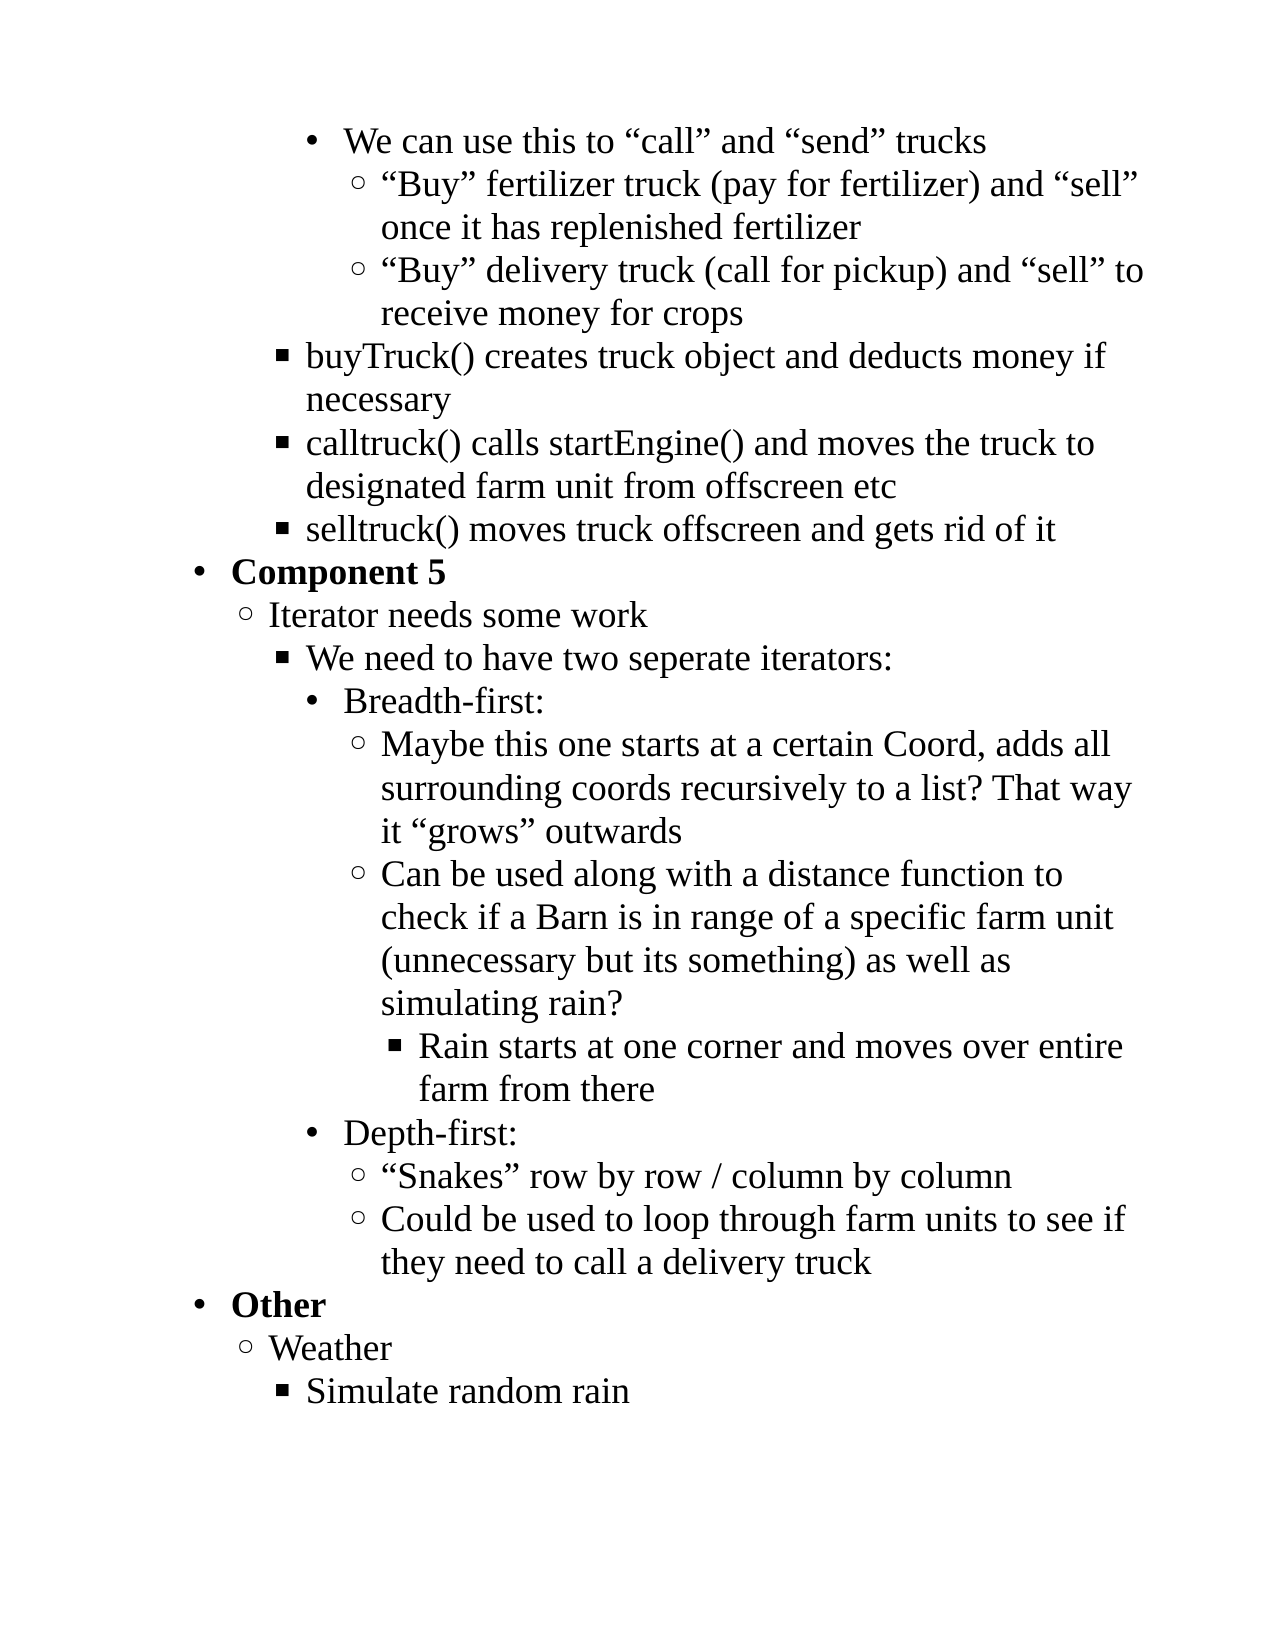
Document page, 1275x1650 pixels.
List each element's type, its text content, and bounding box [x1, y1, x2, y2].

list buyTruck() creates truck object and deducts money if necessary [268, 334, 1157, 420]
list Could be used to loop through farm units to see if they need to call a delivery truck [343, 1196, 1157, 1282]
list Iterator needs some work [231, 592, 1157, 636]
list Rain starts at one corner and moves over entire farm from there [381, 1024, 1157, 1110]
list selltruck() moves truck offscreen and gets rid of it [268, 506, 1157, 549]
list Depth-first: [306, 1110, 1157, 1153]
list Simulate random rain [268, 1369, 1157, 1412]
list We can use this to “call” and “send” trucks [306, 118, 1157, 161]
list Weather [231, 1326, 1157, 1369]
list Can be used along with a distance function to check if a Barn is in range of a specific farm unit (unnecessary but its something) as well as simulating rain? [343, 851, 1157, 1024]
list We need to have two seperate iterators: [268, 636, 1157, 679]
list Component 5 [193, 549, 1157, 592]
list “Buy” delivery truck (call for pickup) and “sell” to receive money for crops [343, 247, 1157, 334]
list Maybe this one starts at a certain Coord, adds all surrounding coords recursively to a list? That way it “grows” outwards [343, 722, 1157, 851]
list Breadth-first: [306, 679, 1157, 722]
list “Snakes” row by row / column by column [343, 1153, 1157, 1196]
list calltruck() calls startEngine() and moves the truck to designated farm unit from offscreen etc [268, 420, 1157, 506]
list “Buy” fertilizer truck (pay for fertilizer) and “sell” once it has replenished fertilizer [343, 161, 1157, 247]
list Other [193, 1282, 1157, 1326]
